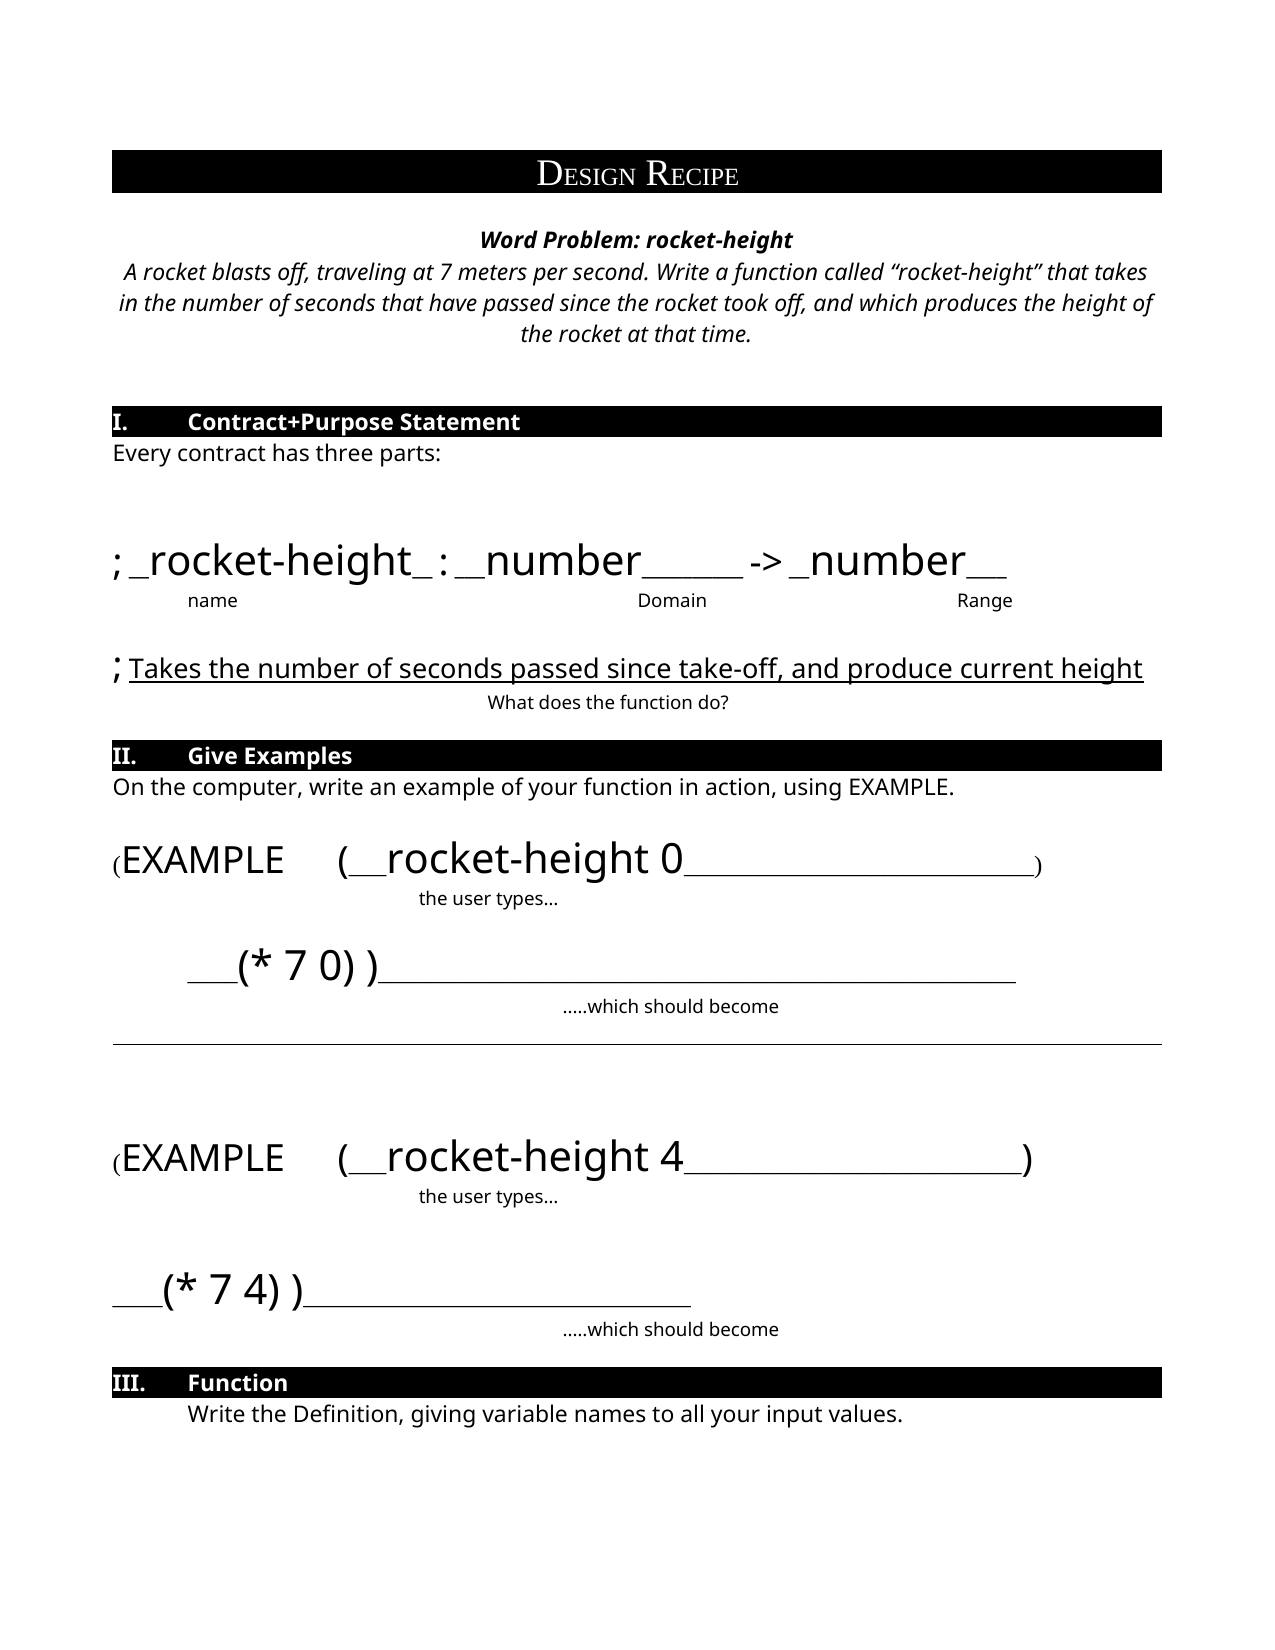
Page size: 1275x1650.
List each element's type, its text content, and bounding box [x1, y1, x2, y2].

subtitle Contract+Purpose Statement [112, 406, 1162, 437]
text ____(* 7 4) )_______________________________ [112, 1260, 1162, 1317]
subtitle Design Recipe [112, 150, 1162, 193]
list Write the Definition, giving variable names to all your input values. [150, 1398, 1162, 1430]
text On the computer, write an example of your function in action, using EXAMPLE. [112, 771, 1162, 802]
text (EXAMPLE (___rocket-height 4___________________________) [112, 1127, 1162, 1183]
text ; Takes the number of seconds passed since take-off, and produce current height [112, 638, 1162, 689]
text (EXAMPLE (___rocket-height 0____________________________) [112, 828, 1162, 885]
text ..…which should become [487, 993, 1162, 1018]
text name Domain Range [112, 587, 1162, 613]
text Word Problem: rocket-height [112, 224, 1162, 256]
subtitle Function [112, 1367, 1162, 1398]
text A rocket blasts off, traveling at 7 meters per second. Write a function called “rocket-height” that takes in the number of seconds that have passed since the rocket took off, and which produces the height of the rocket at that time. [112, 256, 1162, 349]
text ; __rocket-height__ : ___number__________ -> __number____ [112, 531, 1162, 587]
text Every contract has three parts: [112, 437, 1162, 468]
text What does the function do? [112, 689, 1162, 715]
text ____(* 7 0) )___________________________________________________ [112, 936, 1162, 993]
subtitle Give Examples [112, 740, 1162, 771]
text the user types… [337, 1183, 1162, 1209]
text the user types… [337, 885, 1162, 911]
text ..…which should become [487, 1317, 1162, 1342]
